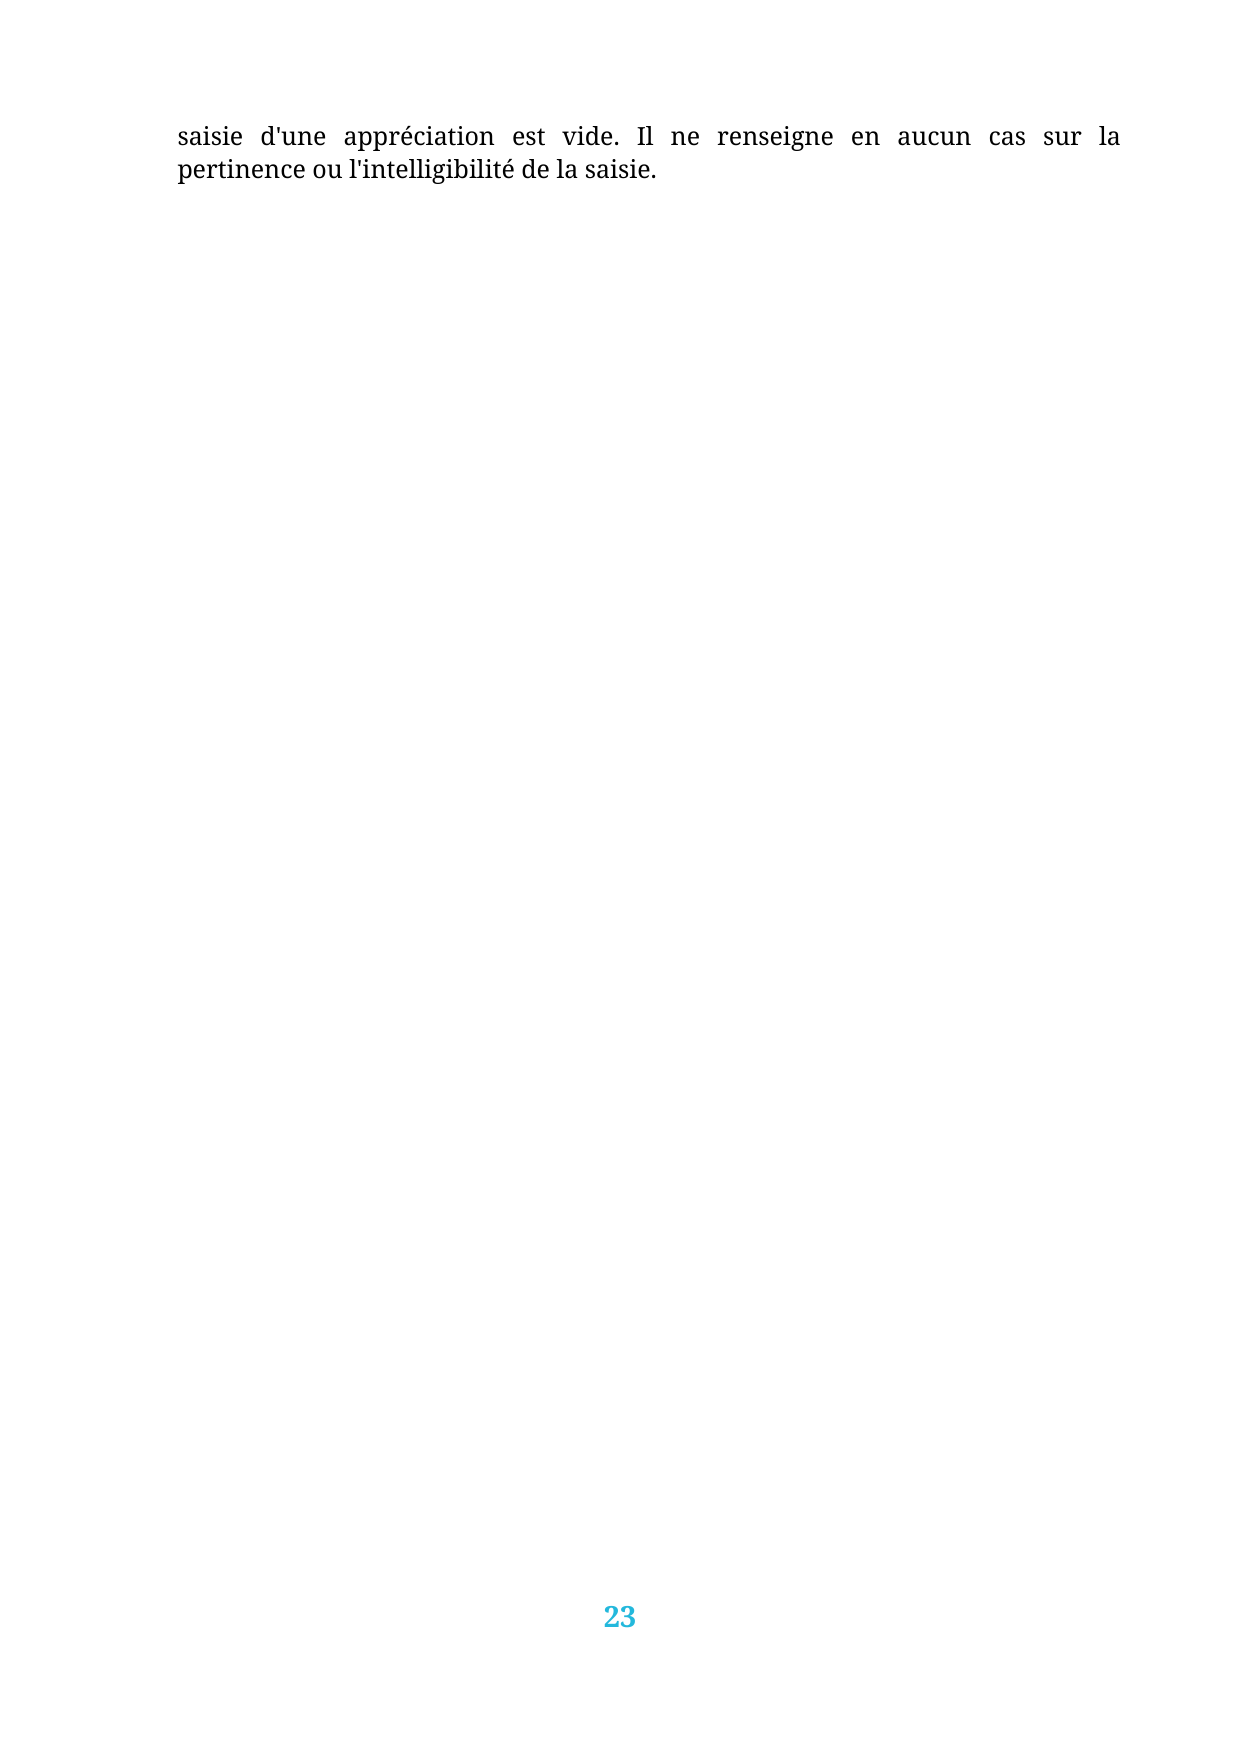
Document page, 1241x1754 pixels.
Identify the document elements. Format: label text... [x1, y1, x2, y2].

text saisie d'une appréciation est vide. Il ne renseigne en aucun cas sur la pertinence ou l'intelligibilité de la saisie. [177, 118, 1122, 186]
